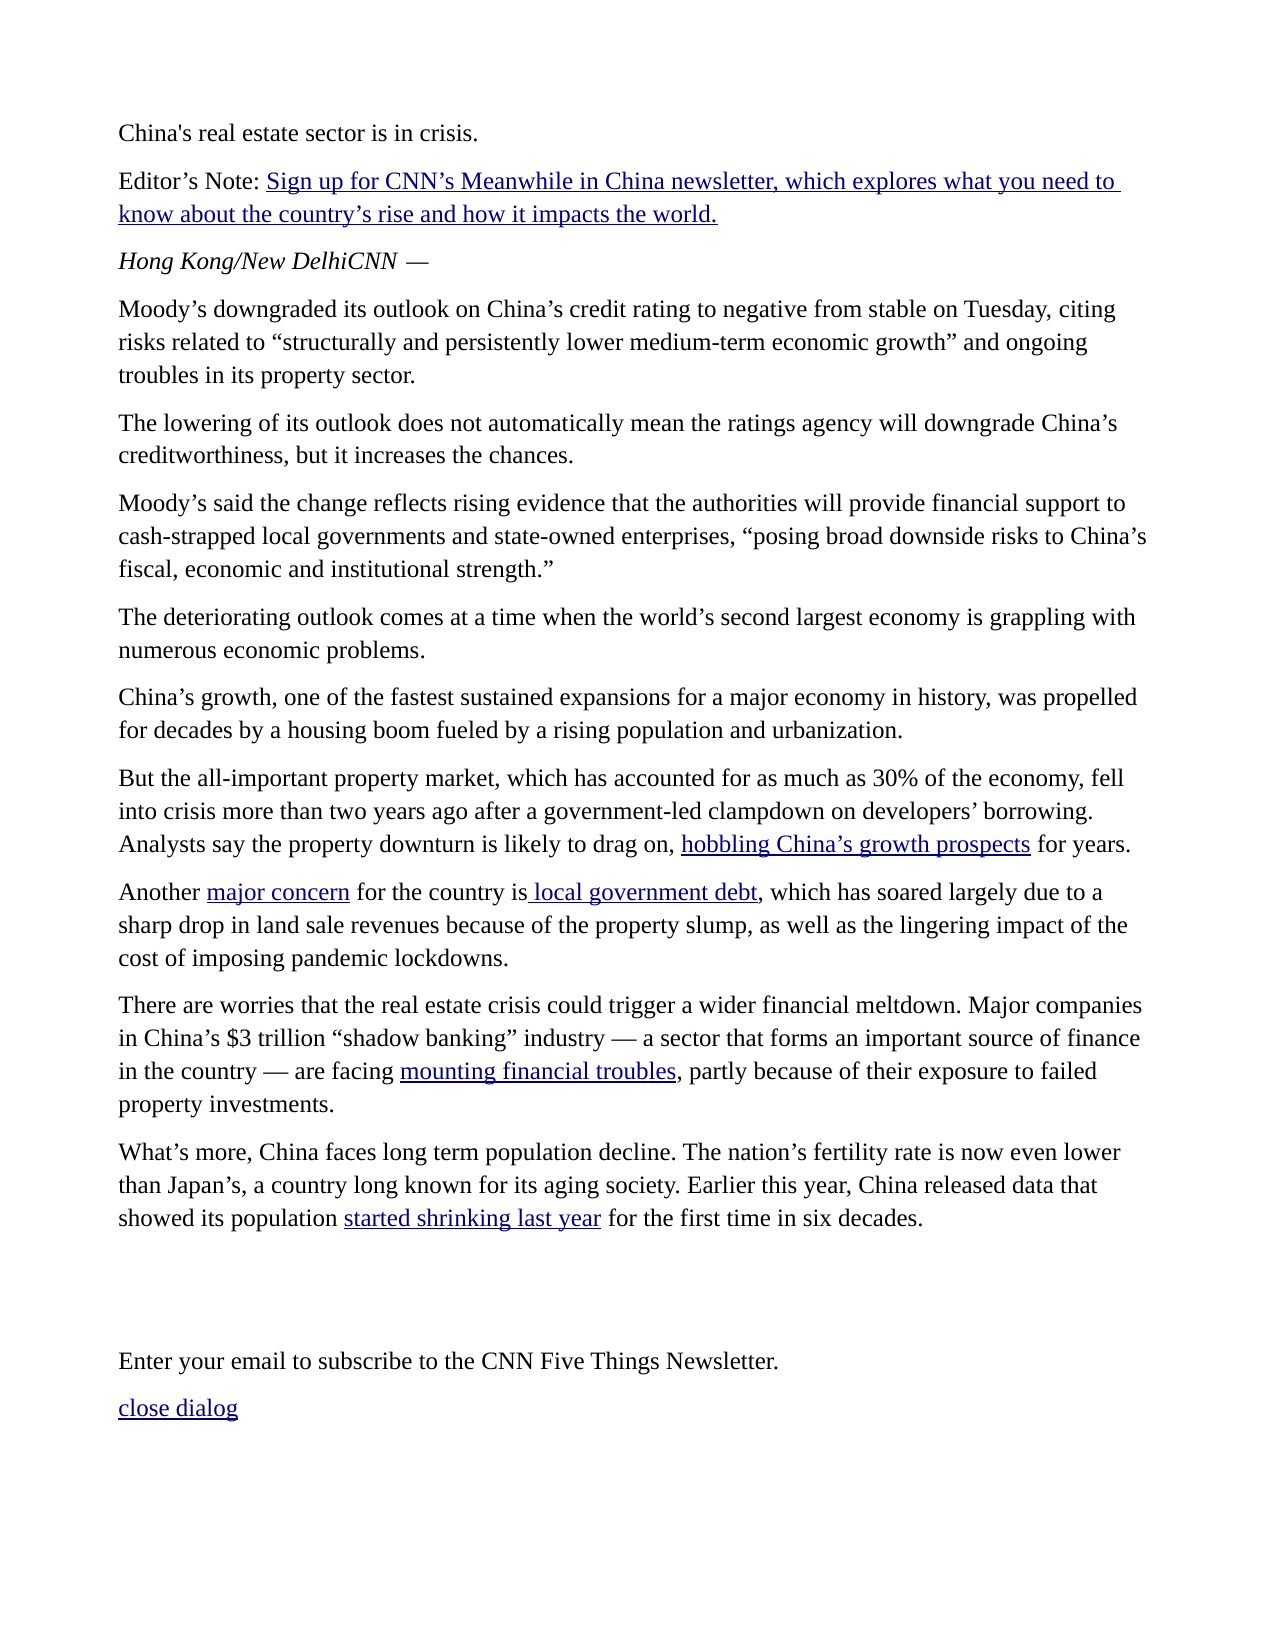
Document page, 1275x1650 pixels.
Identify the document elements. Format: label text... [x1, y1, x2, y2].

text Editor’s Note: Sign up for CNN’s Meanwhile in China newsletter, which explores what you need to know about the country’s rise and how it impacts the world. [118, 166, 1157, 227]
text Moody’s downgraded its outlook on China’s credit rating to negative from stable on Tuesday, citing risks related to “structurally and persistently lower medium-term economic growth” and ongoing troubles in its property sector. [118, 294, 1157, 389]
text China's real estate sector is in crisis. [118, 118, 1157, 147]
text The deteriorating outlook comes at a time when the world’s second largest economy is grappling with numerous economic problems. [118, 602, 1157, 664]
text China’s growth, one of the fastest sustained expansions for a major economy in history, was propelled for decades by a housing boom fueled by a rising population and urbanization. [118, 682, 1157, 744]
text But the all-important property market, which has accounted for as much as 30% of the economy, fell into crisis more than two years ago after a government-led clampdown on developers’ borrowing. Analysts say the property downturn is likely to drag on, hobbling China’s growth prospects for years. [118, 763, 1157, 858]
text Another major concern for the country is local government debt, which has soared largely due to a sharp drop in land sale revenues because of the property slump, as well as the lingering impact of the cost of imposing pandemic lockdowns. [118, 877, 1157, 972]
text There are worries that the real estate crisis could trigger a wider financial meltdown. Major companies in China’s $3 trillion “shadow banking” industry — a sector that forms an important source of finance in the country — are facing mounting financial troubles, partly because of their exposure to failed property investments. [118, 990, 1157, 1118]
text Enter your email to subscribe to the CNN Five Things Newsletter. [118, 1346, 1157, 1375]
text Moody’s said the change reflects rising evidence that the authorities will provide financial support to cash-strapped local governments and state-owned enterprises, “posing broad downside risks to China’s fiscal, economic and institutional strength.” [118, 488, 1157, 583]
text Hong Kong/New DelhiCNN — [118, 246, 1157, 275]
text What’s more, China faces long term population decline. The nation’s fertility rate is now even lower than Japan’s, a country long known for its aging society. Earlier this year, China released data that showed its population started shrinking last year for the first time in six decades. [118, 1137, 1157, 1232]
text The lowering of its outlook does not automatically mean the ratings agency will downgrade China’s creditworthiness, but it increases the chances. [118, 408, 1157, 469]
text close dialog [118, 1393, 1157, 1422]
